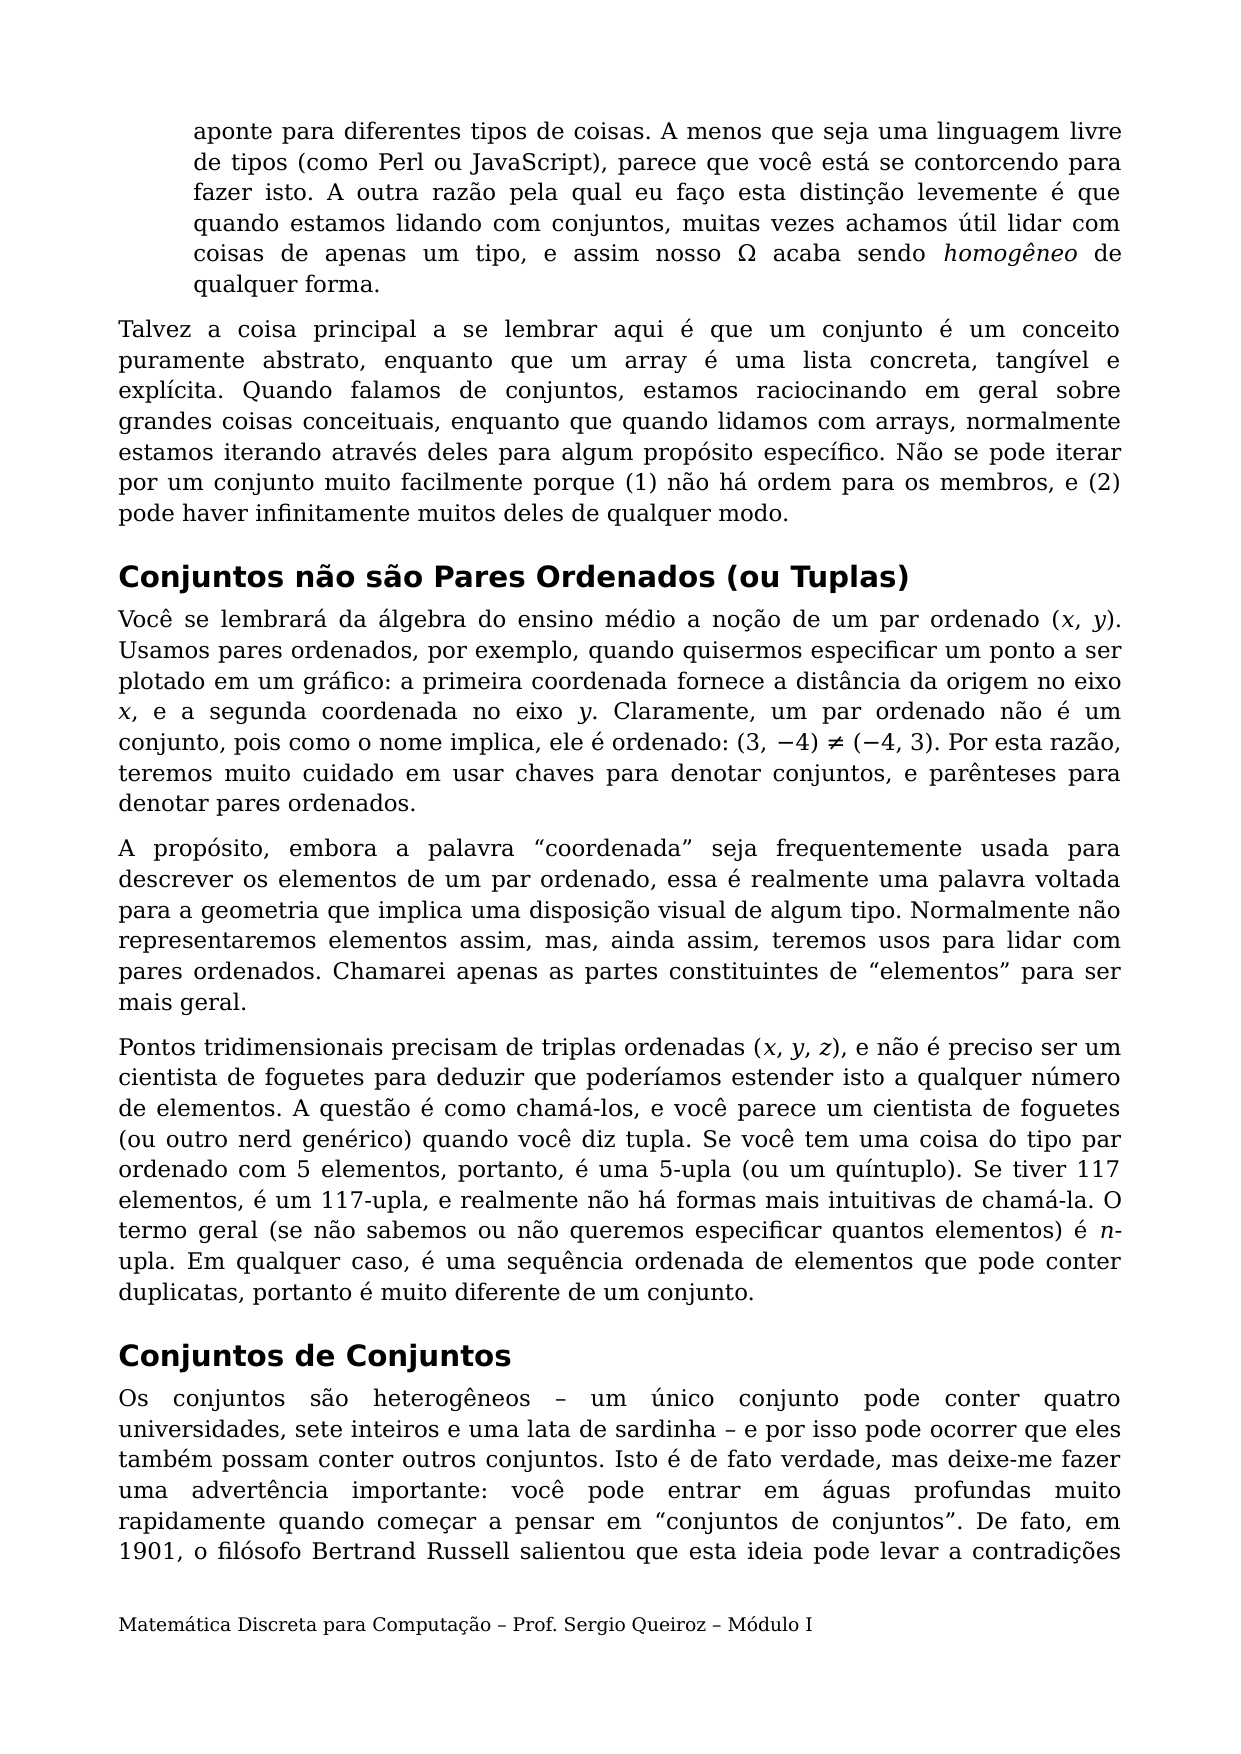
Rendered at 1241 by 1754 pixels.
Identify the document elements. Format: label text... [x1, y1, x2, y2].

text A propósito, embora a palavra “coordenada” seja frequentemente usada para descrever os elementos de um par ordenado, essa é realmente uma palavra voltada para a geometria que implica uma disposição visual de algum tipo. Normalmente não representaremos elementos assim, mas, ainda assim, teremos usos para lidar com pares ordenados. Chamarei apenas as partes constituintes de “elementos” para ser mais geral. [118, 836, 1122, 1015]
subtitle Conjuntos não são Pares Ordenados (ou Tuplas) [118, 560, 1122, 594]
subtitle Conjuntos de Conjuntos [118, 1339, 1122, 1373]
text Os conjuntos são heterogêneos – um único conjunto pode conter quatro universidades, sete inteiros e uma lata de sardinha – e por isso pode ocorrer que eles também possam conter outros conjuntos. Isto é de fato verdade, mas deixe-me fazer uma advertência importante: você pode entrar em águas profundas muito rapidamente quando começar a pensar em “conjuntos de conjuntos”. De fato, em 1901, o filósofo Bertrand Russell salientou que esta ideia pode levar a contradições [118, 1385, 1122, 1565]
text Talvez a coisa principal a se lembrar aqui é que um conjunto é um conceito puramente abstrato, enquanto que um array é uma lista concreta, tangível e explícita. Quando falamos de conjuntos, estamos raciocinando em geral sobre grandes coisas conceituais, enquanto que quando lidamos com arrays, normalmente estamos iterando através deles para algum propósito específico. Não se pode iterar por um conjunto muito facilmente porque (1) não há ordem para os membros, e (2) pode haver infinitamente muitos deles de qualquer modo. [118, 316, 1122, 527]
text Você se lembrará da álgebra do ensino médio a noção de um par ordenado (x, y). Usamos pares ordenados, por exemplo, quando quisermos especificar um ponto a ser plotado em um gráfico: a primeira coordenada fornece a distância da origem no eixo x, e a segunda coordenada no eixo y. Claramente, um par ordenado não é um conjunto, pois como o nome implica, ele é ordenado: (3, −4) ≠ (−4, 3). Por esta razão, teremos muito cuidado em usar chaves para denotar conjuntos, e parênteses para denotar pares ordenados. [118, 607, 1122, 817]
text Pontos tridimensionais precisam de triplas ordenadas (x, y, z), e não é preciso ser um cientista de foguetes para deduzir que poderíamos estender isto a qualquer número de elementos. A questão é como chamá-los, e você parece um cientista de foguetes (ou outro nerd genérico) quando você diz tupla. Se você tem uma coisa do tipo par ordenado com 5 elementos, portanto, é uma 5-upla (ou um quíntuplo). Se tiver 117 elementos, é um 117-upla, e realmente não há formas mais intuitivas de chamá-la. O termo geral (se não sabemos ou não queremos especificar quantos elementos) é n-upla. Em qualquer caso, é uma sequência ordenada de elementos que pode conter duplicatas, portanto é muito diferente de um conjunto. [118, 1034, 1122, 1306]
list aponte para diferentes tipos de coisas. A menos que seja uma linguagem livre de tipos (como Perl ou JavaScript), parece que você está se contorcendo para fazer isto. A outra razão pela qual eu faço esta distinção levemente é que quando estamos lidando com conjuntos, muitas vezes achamos útil lidar com coisas de apenas um tipo, e assim nosso Ω acaba sendo homogêneo de qualquer forma. [156, 118, 1122, 298]
